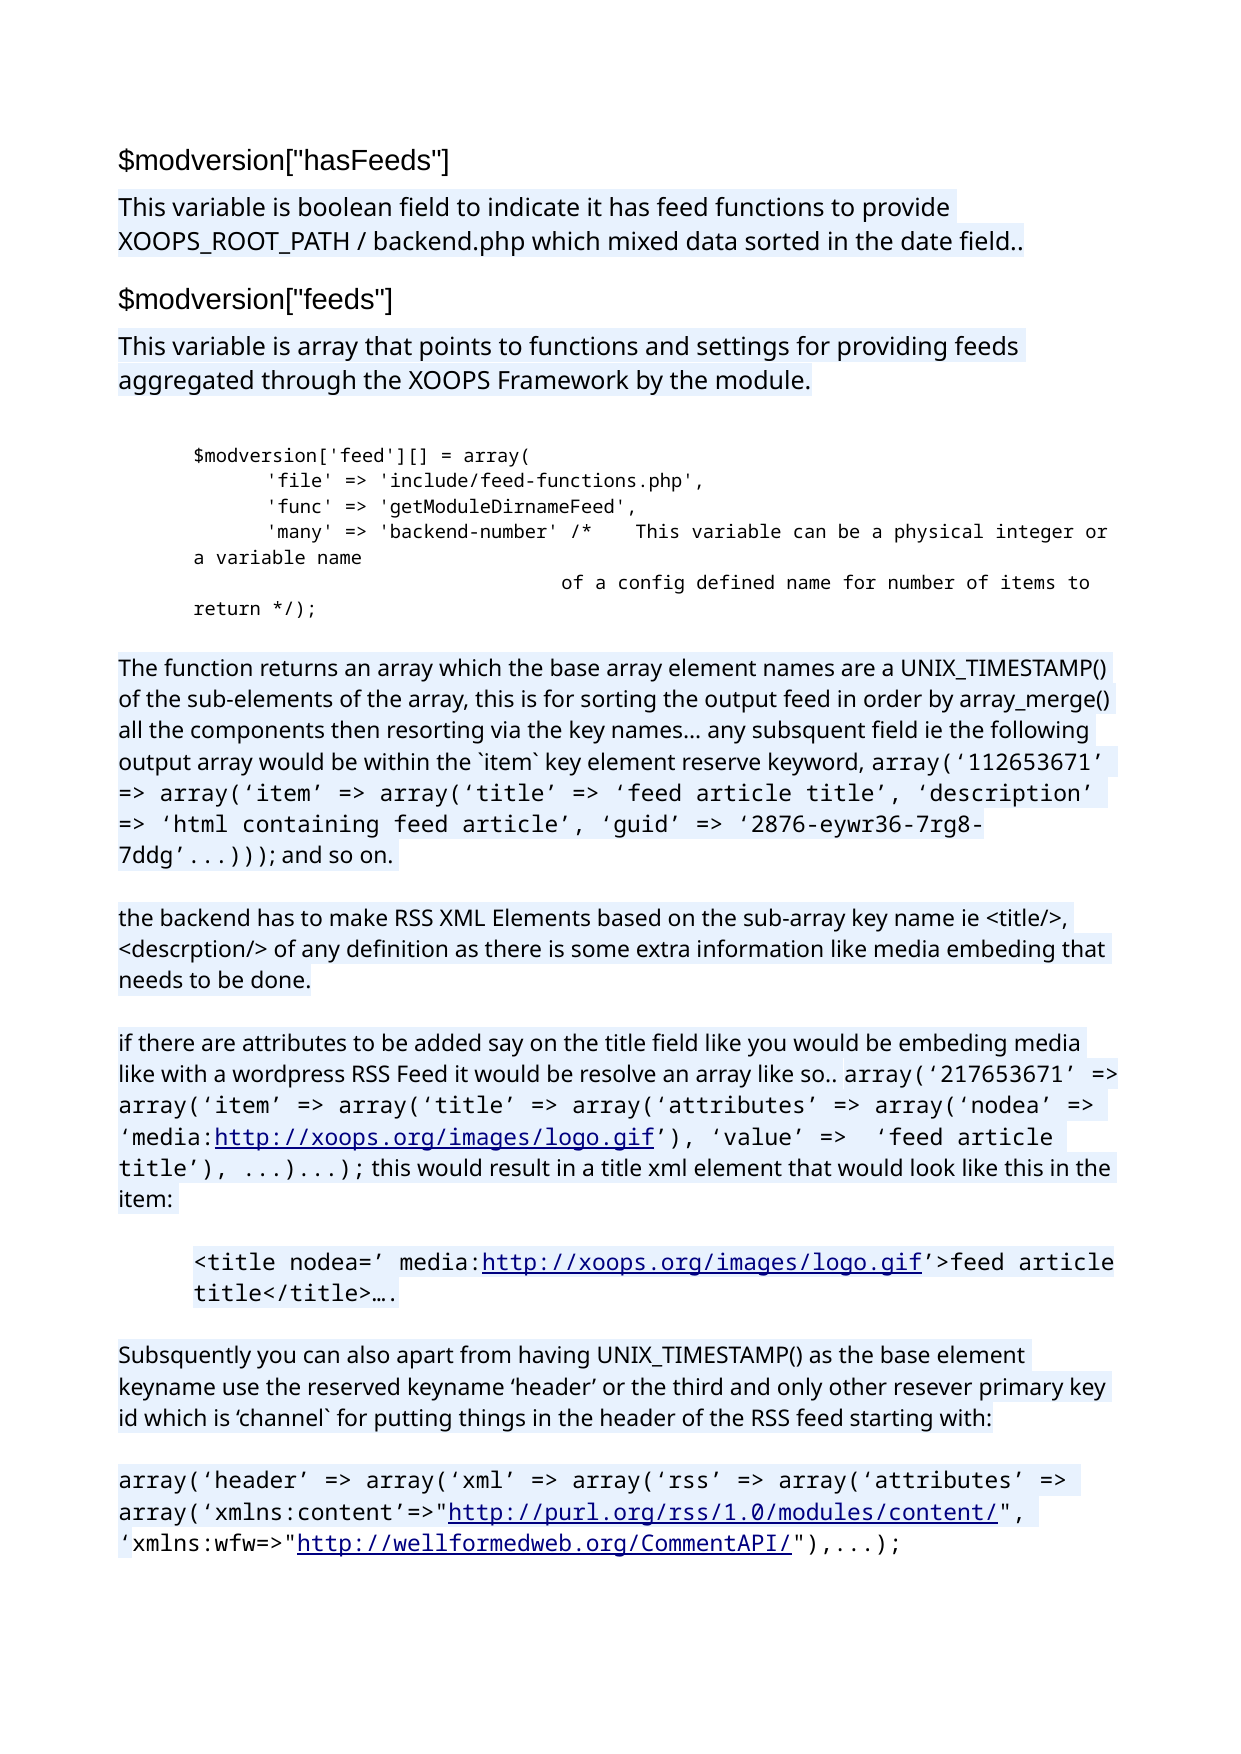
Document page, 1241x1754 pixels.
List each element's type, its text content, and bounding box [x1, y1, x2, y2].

subtitle $modversion["feeds"] [118, 282, 1122, 316]
text if there are attributes to be added say on the title field like you would be embeding media like with a wordpress RSS Feed it would be resolve an array like so.. array(‘217653671’ => array(‘item’ => array(‘title’ => array(‘attributes’ => array(‘nodea’ => ‘media:http://xoops.org/images/logo.gif’), ‘value’ => ‘feed article title’), ...)...); this would result in a title xml element that would look like this in the item: [118, 1027, 1122, 1214]
text The function returns an array which the base array element names are a UNIX_TIMESTAMP() of the sub-elements of the array, this is for sorting the output feed in order by array_merge() all the components then resorting via the key names… any subsquent field ie the following output array would be within the `item` key element reserve keyword, array(‘112653671’ => array(‘item’ => array(‘title’ => ‘feed article title’, ‘description’ => ‘html containing feed article’, ‘guid’ => ‘2876-eywr36-7rg8-7ddg’...))); and so on. [118, 652, 1122, 871]
text This variable is boolean field to indicate it has feed functions to provide XOOPS_ROOT_PATH / backend.php which mixed data sorted in the date field.. [118, 189, 1122, 257]
text 'file' => 'include/feed-functions.php', [193, 467, 1122, 493]
text <title nodea=’ media:http://xoops.org/images/logo.gif’>feed article title</title>…. [193, 1246, 1122, 1308]
subtitle $modversion["hasFeeds"] [118, 143, 1122, 177]
text This variable is array that points to functions and settings for providing feeds aggregated through the XOOPS Framework by the module. [118, 328, 1122, 396]
text the backend has to make RSS XML Elements based on the sub-array key name ie <title/>, <descrption/> of any definition as there is some extra information like media embeding that needs to be done. [118, 902, 1122, 996]
text 'func' => 'getModuleDirnameFeed', [193, 493, 1122, 518]
text 'many' => 'backend-number' /* This variable can be a physical integer or a variable name [193, 518, 1122, 569]
text of a config defined name for number of items to return */); [193, 569, 1122, 621]
text Subsquently you can also apart from having UNIX_TIMESTAMP() as the base element keyname use the reserved keyname ‘header’ or the third and only other resever primary key id which is ‘channel` for putting things in the header of the RSS feed starting with: [118, 1339, 1122, 1433]
text array(‘header’ => array(‘xml’ => array(‘rss’ => array(‘attributes’ => array(‘xmlns:content’=>"http://purl.org/rss/1.0/modules/content/", ‘xmlns:wfw=>"http://wellformedweb.org/CommentAPI/"),...); [118, 1464, 1122, 1558]
text $modversion['feed'][] = array( [193, 442, 1122, 467]
